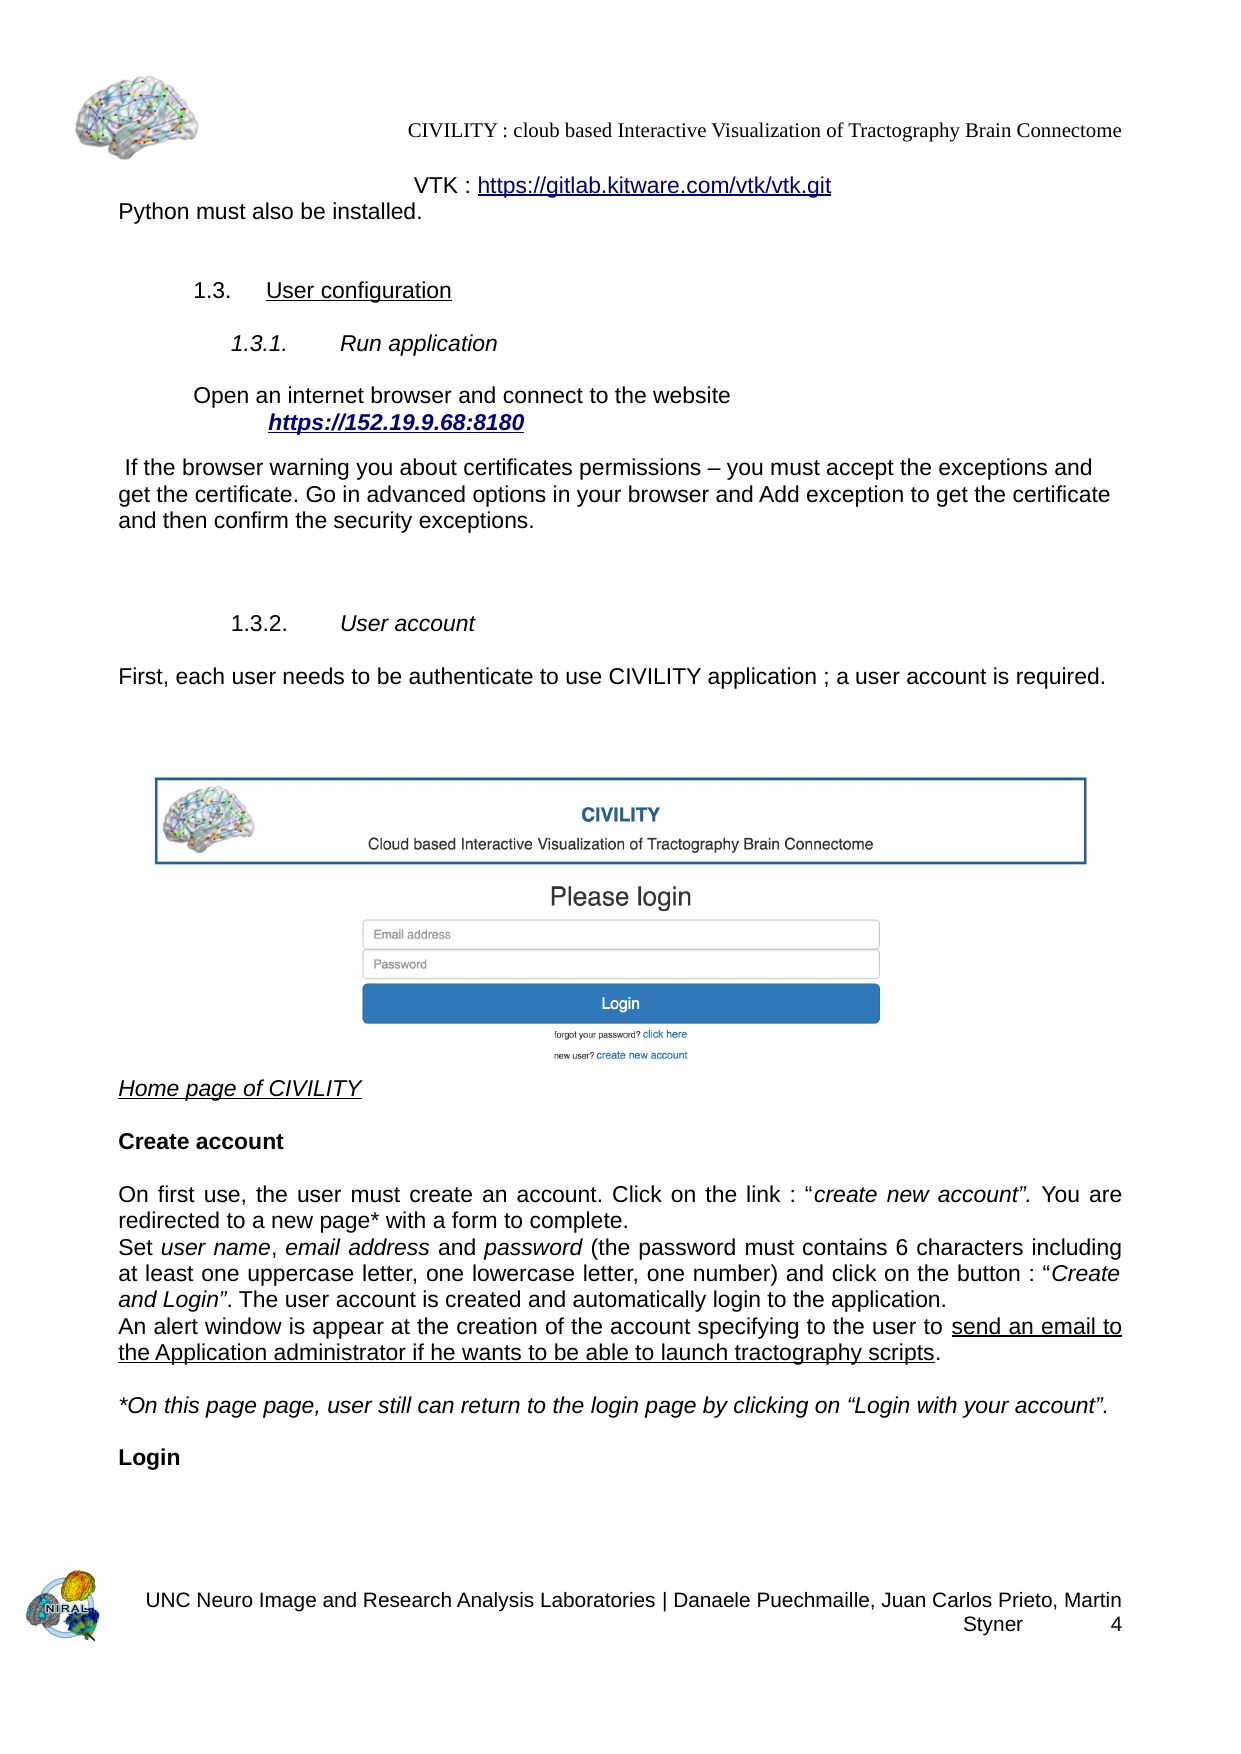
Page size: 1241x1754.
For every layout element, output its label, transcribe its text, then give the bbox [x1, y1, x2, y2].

list https://152.19.9.68:8180 [231, 409, 1122, 435]
text Login [118, 1444, 1122, 1471]
text [118, 742, 1122, 760]
text Home page of CIVILITY [118, 1076, 1122, 1102]
text First, each user needs to be authenticate to use CIVILITY application ; a user account is required. [118, 663, 1122, 689]
text VTK : https://gitlab.kitware.com/vtk/vtk.git [118, 172, 1122, 198]
list User account [231, 610, 1122, 636]
list Run application [231, 330, 1122, 356]
list Open an internet browser and connect to the website [156, 382, 1122, 409]
picture [118, 760, 1123, 1076]
text Set user name, email address and password (the password must contains 6 characters including at least one uppercase letter, one lowercase letter, one number) and click on the button : “Create and Login”. The user account is created and automatically login to the application. [118, 1233, 1122, 1313]
text *On this page page, user still can return to the login page by clicking on “Login with your account”. [118, 1392, 1122, 1418]
text An alert window is appear at the creation of the account specifying to the user to send an email to the Application administrator if he wants to be able to launch tractography scripts. [118, 1313, 1122, 1365]
list User configuration [193, 277, 1122, 303]
picture [68, 69, 203, 165]
text If the browser warning you about certificates permissions – you must accept the exceptions and get the certificate. Go in advanced options in your browser and Add exception to get the certificate and then confirm the security exceptions. [118, 454, 1122, 533]
text Create account [118, 1128, 1122, 1154]
text On first use, the user must create an account. Click on the link : “create new account”. You are redirected to a new page* with a form to complete. [118, 1181, 1122, 1233]
picture [17, 1554, 114, 1658]
text Python must also be installed. [118, 198, 1122, 224]
